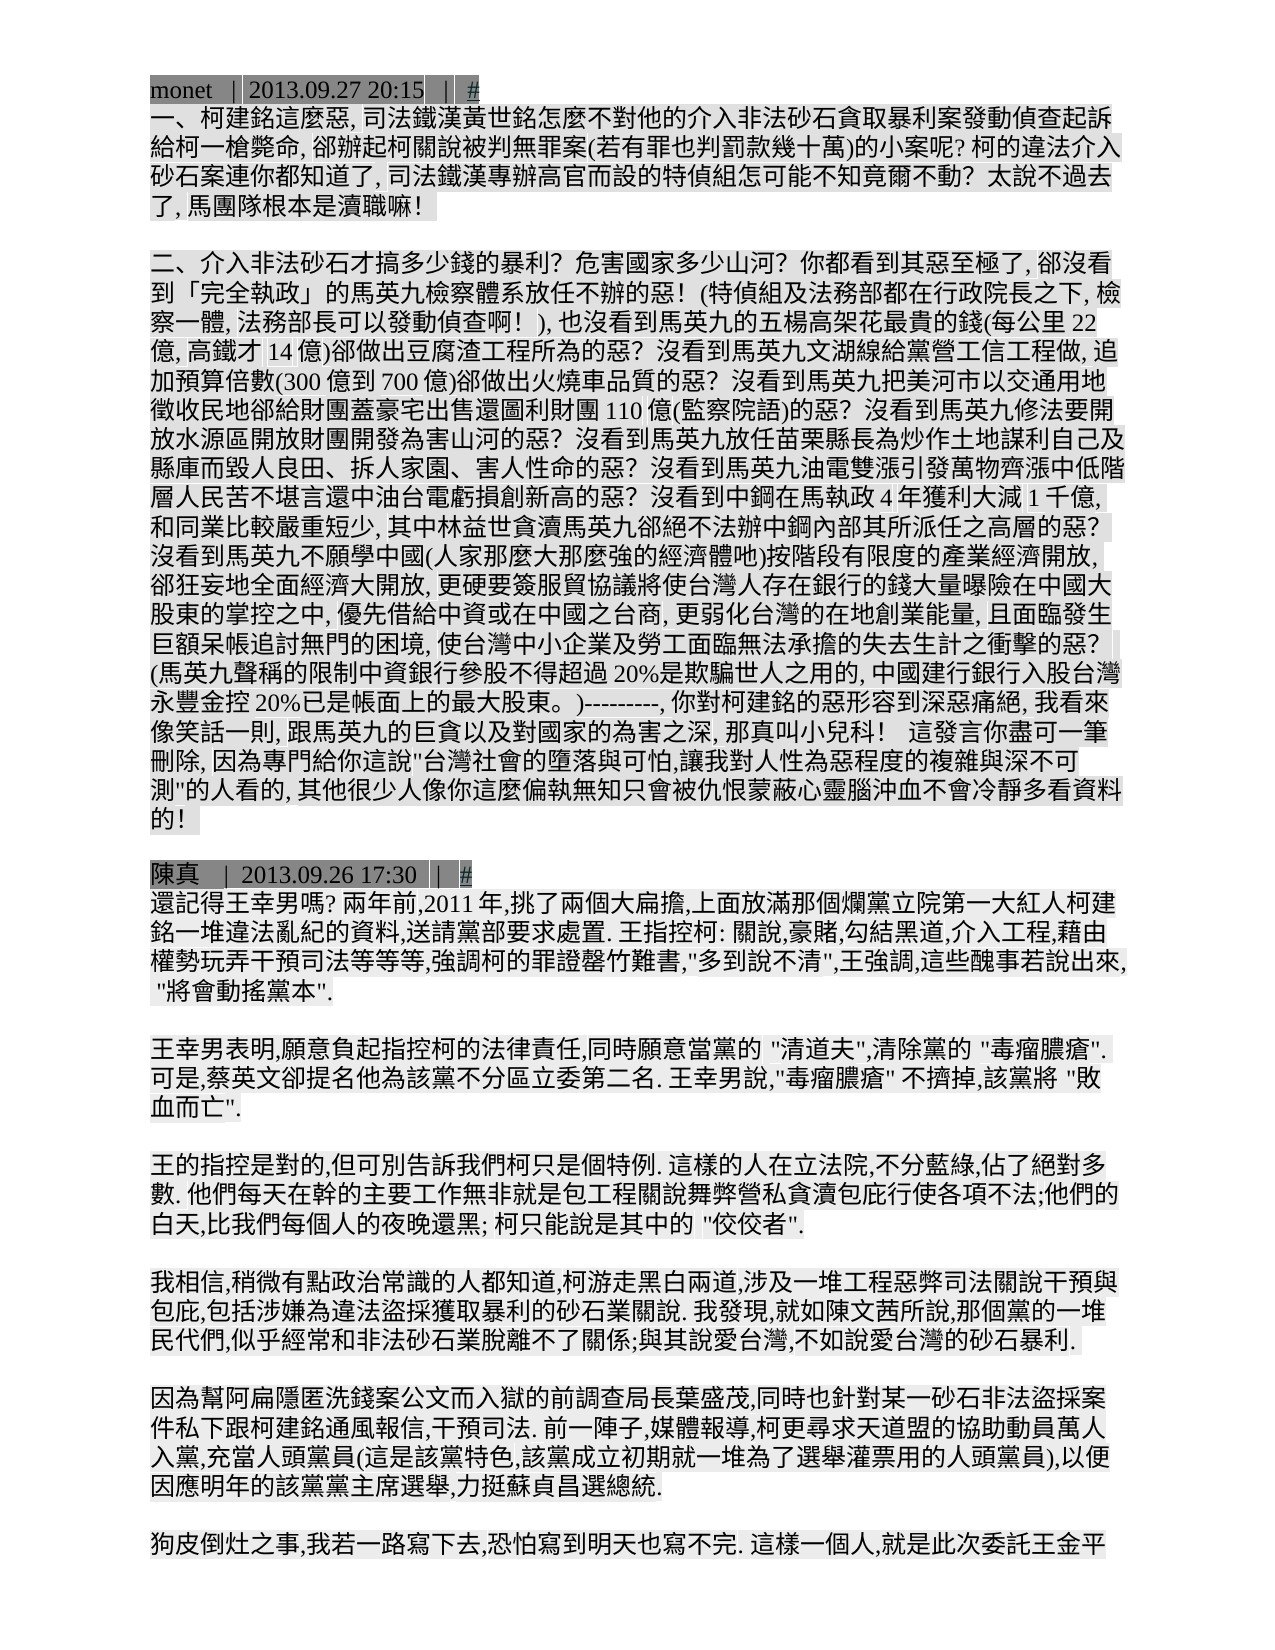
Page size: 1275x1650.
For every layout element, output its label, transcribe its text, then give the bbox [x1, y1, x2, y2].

text 還記得王幸男嗎? 兩年前,2011年,挑了兩個大扁擔,上面放滿那個爛黨立院第一大紅人柯建銘一堆違法亂紀的資料,送請黨部要求處置. 王指控柯: 關說,豪賭,勾結黑道,介入工程,藉由權勢玩弄干預司法等等等,強調柯的罪證罄竹難書,"多到說不清",王強調,這些醜事若說出來, "將會動搖黨本". 王幸男表明,願意負起指控柯的法律責任,同時願意當黨的 "清道夫",清除黨的 "毒瘤膿瘡". 可是,蔡英文卻提名他為該黨不分區立委第二名. 王幸男說,"毒瘤膿瘡" 不擠掉,該黨將 "敗血而亡". 王的指控是對的,但可別告訴我們柯只是個特例. 這樣的人在立法院,不分藍綠,佔了絕對多數. 他們每天在幹的主要工作無非就是包工程關說舞弊營私貪瀆包庇行使各項不法;他們的白天,比我們每個人的夜晚還黑; 柯只能說是其中的 "佼佼者". 我相信,稍微有點政治常識的人都知道,柯游走黑白兩道,涉及一堆工程惡弊司法關說干預與包庇,包括涉嫌為違法盜採獲取暴利的砂石業關說. 我發現,就如陳文茜所說,那個黨的一堆民代們,似乎經常和非法砂石業脫離不了關係;與其說愛台灣,不如說愛台灣的砂石暴利. 因為幫阿扁隱匿洗錢案公文而入獄的前調查局長葉盛茂,同時也針對某一砂石非法盜採案件私下跟柯建銘通風報信,干預司法. 前一陣子,媒體報導,柯更尋求天道盟的協助動員萬人入黨,充當人頭黨員(這是該黨特色,該黨成立初期就一堆為了選舉灌票用的人頭黨員),以便因應明年的該黨黨主席選舉,力挺蘇貞昌選總統. 狗皮倒灶之事,我若一路寫下去,恐怕寫到明天也寫不完. 這樣一個人,就是此次委託王金平 [150, 889, 1125, 1559]
text 陳真 | 2013.09.26 17:30 | # [150, 860, 1125, 889]
text monet | 2013.09.27 20:15 | # [150, 75, 1125, 104]
text 一、柯建銘這麼惡, 司法鐵漢黃世銘怎麼不對他的介入非法砂石貪取暴利案發動偵查起訴給柯一槍斃命, 郤辦起柯關說被判無罪案(若有罪也判罰款幾十萬)的小案呢? 柯的違法介入砂石案連你都知道了, 司法鐵漢專辦高官而設的特偵組怎可能不知竟爾不動？太說不過去了, 馬團隊根本是瀆職嘛！ 二、介入非法砂石才搞多少錢的暴利？危害國家多少山河？你都看到其惡至極了, 郤沒看到「完全執政」的馬英九檢察體系放任不辦的惡！(特偵組及法務部都在行政院長之下, 檢察一體, 法務部長可以發動偵查啊！), 也沒看到馬英九的五楊高架花最貴的錢(每公里22億, 高鐵才14億)郤做出豆腐渣工程所為的惡？沒看到馬英九文湖線給黨營工信工程做, 追加預算倍數(300億到700億)郤做出火燒車品質的惡？沒看到馬英九把美河市以交通用地徵收民地郤給財團蓋豪宅出售還圖利財團110億(監察院語)的惡？沒看到馬英九修法要開放水源區開放財團開發為害山河的惡？沒看到馬英九放任苗栗縣長為炒作土地謀利自己及縣庫而毀人良田、拆人家園、害人性命的惡？沒看到馬英九油電雙漲引發萬物齊漲中低階層人民苦不堪言還中油台電虧損創新高的惡？沒看到中鋼在馬執政4年獲利大減1千億, 和同業比較嚴重短少, 其中林益世貪瀆馬英九郤絕不法辦中鋼內部其所派任之高層的惡？沒看到馬英九不願學中國(人家那麼大那麼強的經濟體吔)按階段有限度的產業經濟開放, 郤狂妄地全面經濟大開放, 更硬要簽服貿協議將使台灣人存在銀行的錢大量曝險在中國大股東的掌控之中, 優先借給中資或在中國之台商, 更弱化台灣的在地創業能量, 且面臨發生巨額呆帳追討無門的困境, 使台灣中小企業及勞工面臨無法承擔的失去生計之衝擊的惡？ (馬英九聲稱的限制中資銀行參股不得超過20%是欺騙世人之用的, 中國建行銀行入股台灣永豐金控20%已是帳面上的最大股東。)---------, 你對柯建銘的惡形容到深惡痛絕, 我看來像笑話一則, 跟馬英九的巨貪以及對國家的為害之深, 那真叫小兒科！ 這發言你盡可一筆刪除, 因為專門給你這說"台灣社會的墮落與可怕,讓我對人性為惡程度的複雜與深不可測"的人看的, 其他很少人像你這麼偏執無知只會被仇恨蒙蔽心靈腦沖血不會冷靜多看資料的！ [150, 104, 1125, 835]
